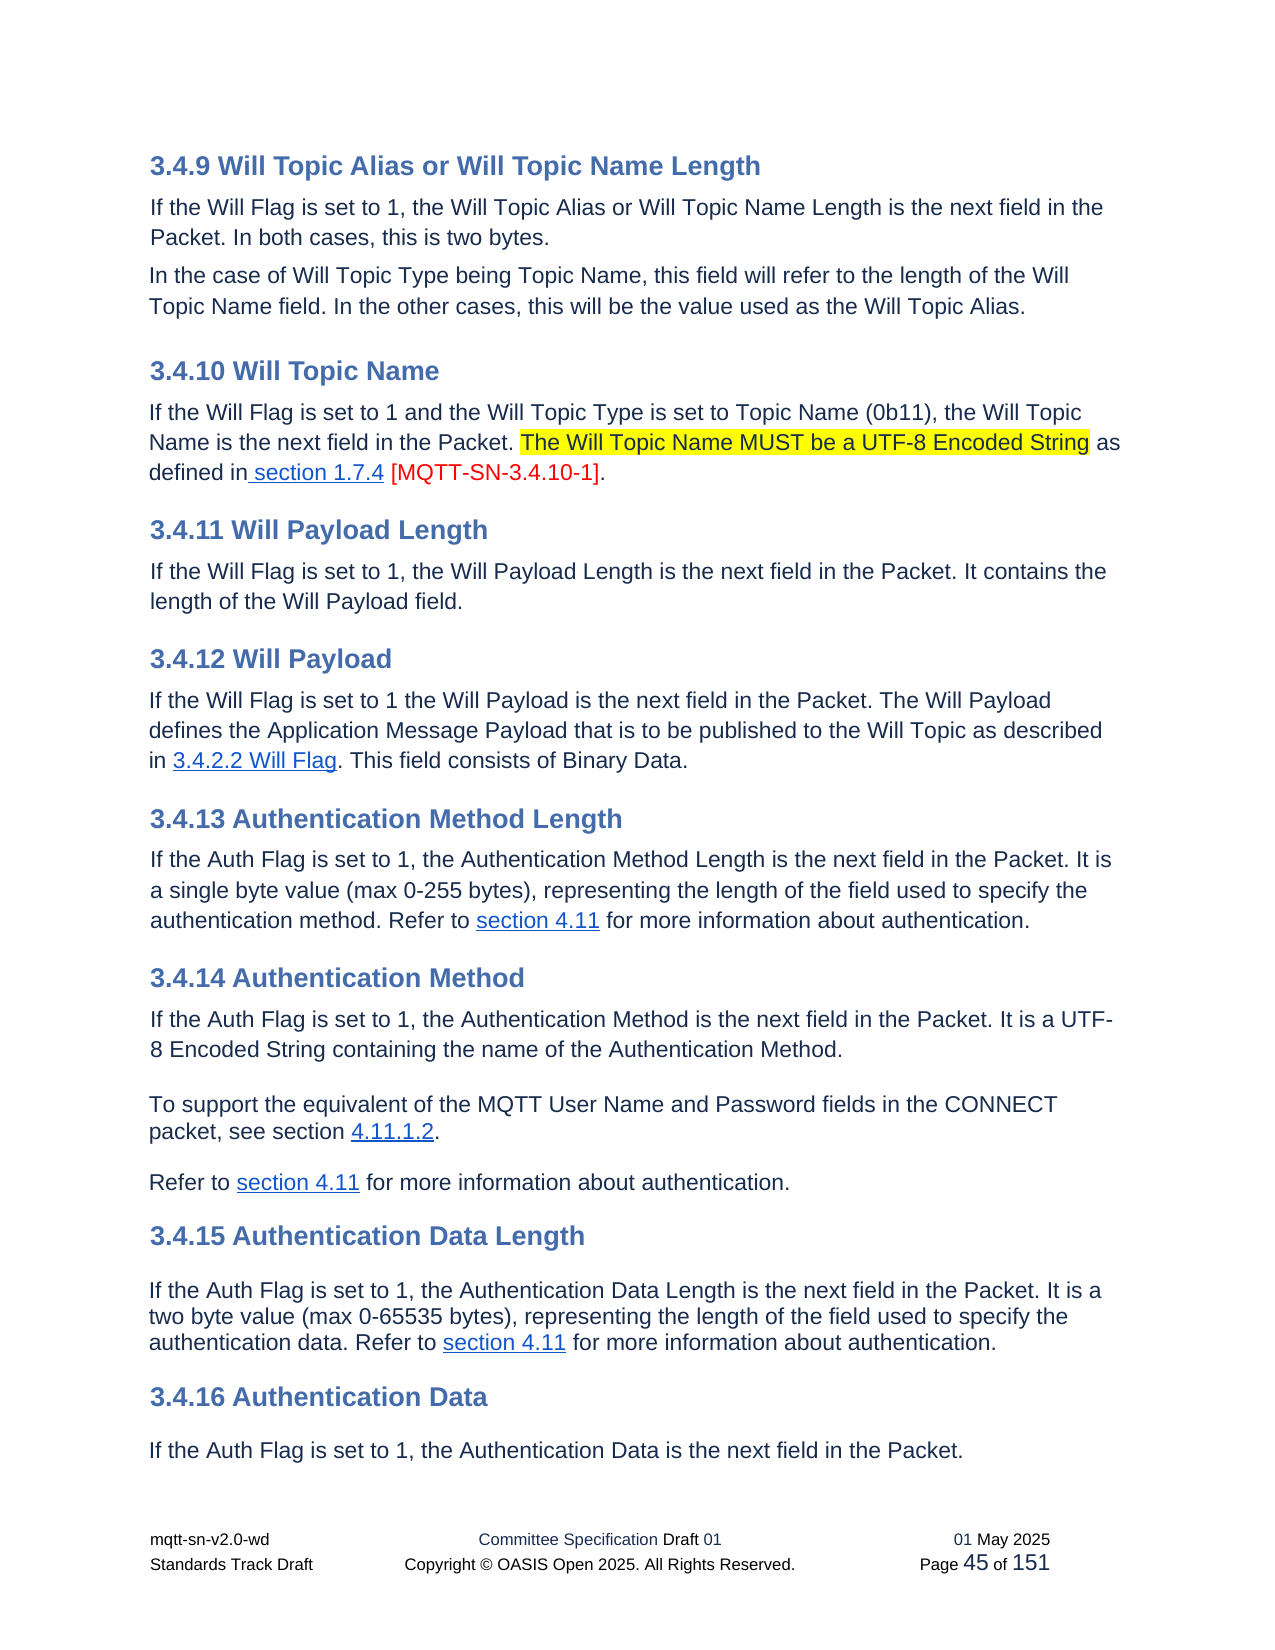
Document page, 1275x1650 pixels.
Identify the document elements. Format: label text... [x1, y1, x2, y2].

subtitle 3.4.14 Authentication Method [150, 962, 1124, 993]
text If the Auth Flag is set to 1, the Authentication Method Length is the next field in the Packet. It is a single byte value (max 0-255 bytes), representing the length of the field used to specify the authentication method. Refer to section 4.11 for more information about authentication. [150, 846, 1124, 933]
subtitle 3.4.10 Will Topic Name [150, 355, 1124, 386]
text If the Will Flag is set to 1, the Will Topic Alias or Will Topic Name Length is the next field in the Packet. In both cases, this is two bytes. [150, 194, 1124, 250]
text If the Will Flag is set to 1 and the Will Topic Type is set to Topic Name (0b11), the Will Topic Name is the next field in the Packet. The Will Topic Name MUST be a UTF-8 Encoded String as defined in section 1.7.4 [MQTT-SN-3.4.10-1]. [148, 398, 1124, 485]
text In the case of Will Topic Type being Topic Name, this field will refer to the length of the Will Topic Name field. In the other cases, this will be the value used as the Will Topic Alias. [148, 262, 1124, 319]
subtitle 3.4.16 Authentication Data [150, 1381, 1124, 1412]
text If the Auth Flag is set to 1, the Authentication Data Length is the next field in the Packet. It is a two byte value (max 0-65535 bytes), representing the length of the field used to specify the authentication data. Refer to section 4.11 for more information about authentication. [148, 1277, 1124, 1356]
text If the Will Flag is set to 1 the Will Payload is the next field in the Packet. The Will Payload defines the Application Message Payload that is to be published to the Will Topic as described in 3.4.2.2 Will Flag. This field consists of Binary Data. [148, 687, 1124, 774]
subtitle 3.4.15 Authentication Data Length [150, 1220, 1124, 1252]
subtitle 3.4.11 Will Payload Length [150, 514, 1124, 545]
subtitle 3.4.13 Authentication Method Length [150, 803, 1124, 834]
text If the Auth Flag is set to 1, the Authentication Method is the next field in the Packet. It is a UTF-8 Encoded String containing the name of the Authentication Method. [150, 1006, 1124, 1062]
subtitle 3.4.9 Will Topic Alias or Will Topic Name Length [150, 150, 1124, 181]
subtitle 3.4.12 Will Payload [150, 643, 1124, 674]
text To support the equivalent of the MQTT User Name and Password fields in the CONNECT packet, see section 4.11.1.2. [148, 1091, 1124, 1144]
text Refer to section 4.11 for more information about authentication. [148, 1169, 1124, 1195]
text If the Will Flag is set to 1, the Will Payload Length is the next field in the Packet. It contains the length of the Will Payload field. [150, 558, 1124, 614]
text If the Auth Flag is set to 1, the Authentication Data is the next field in the Packet. [148, 1437, 1124, 1463]
